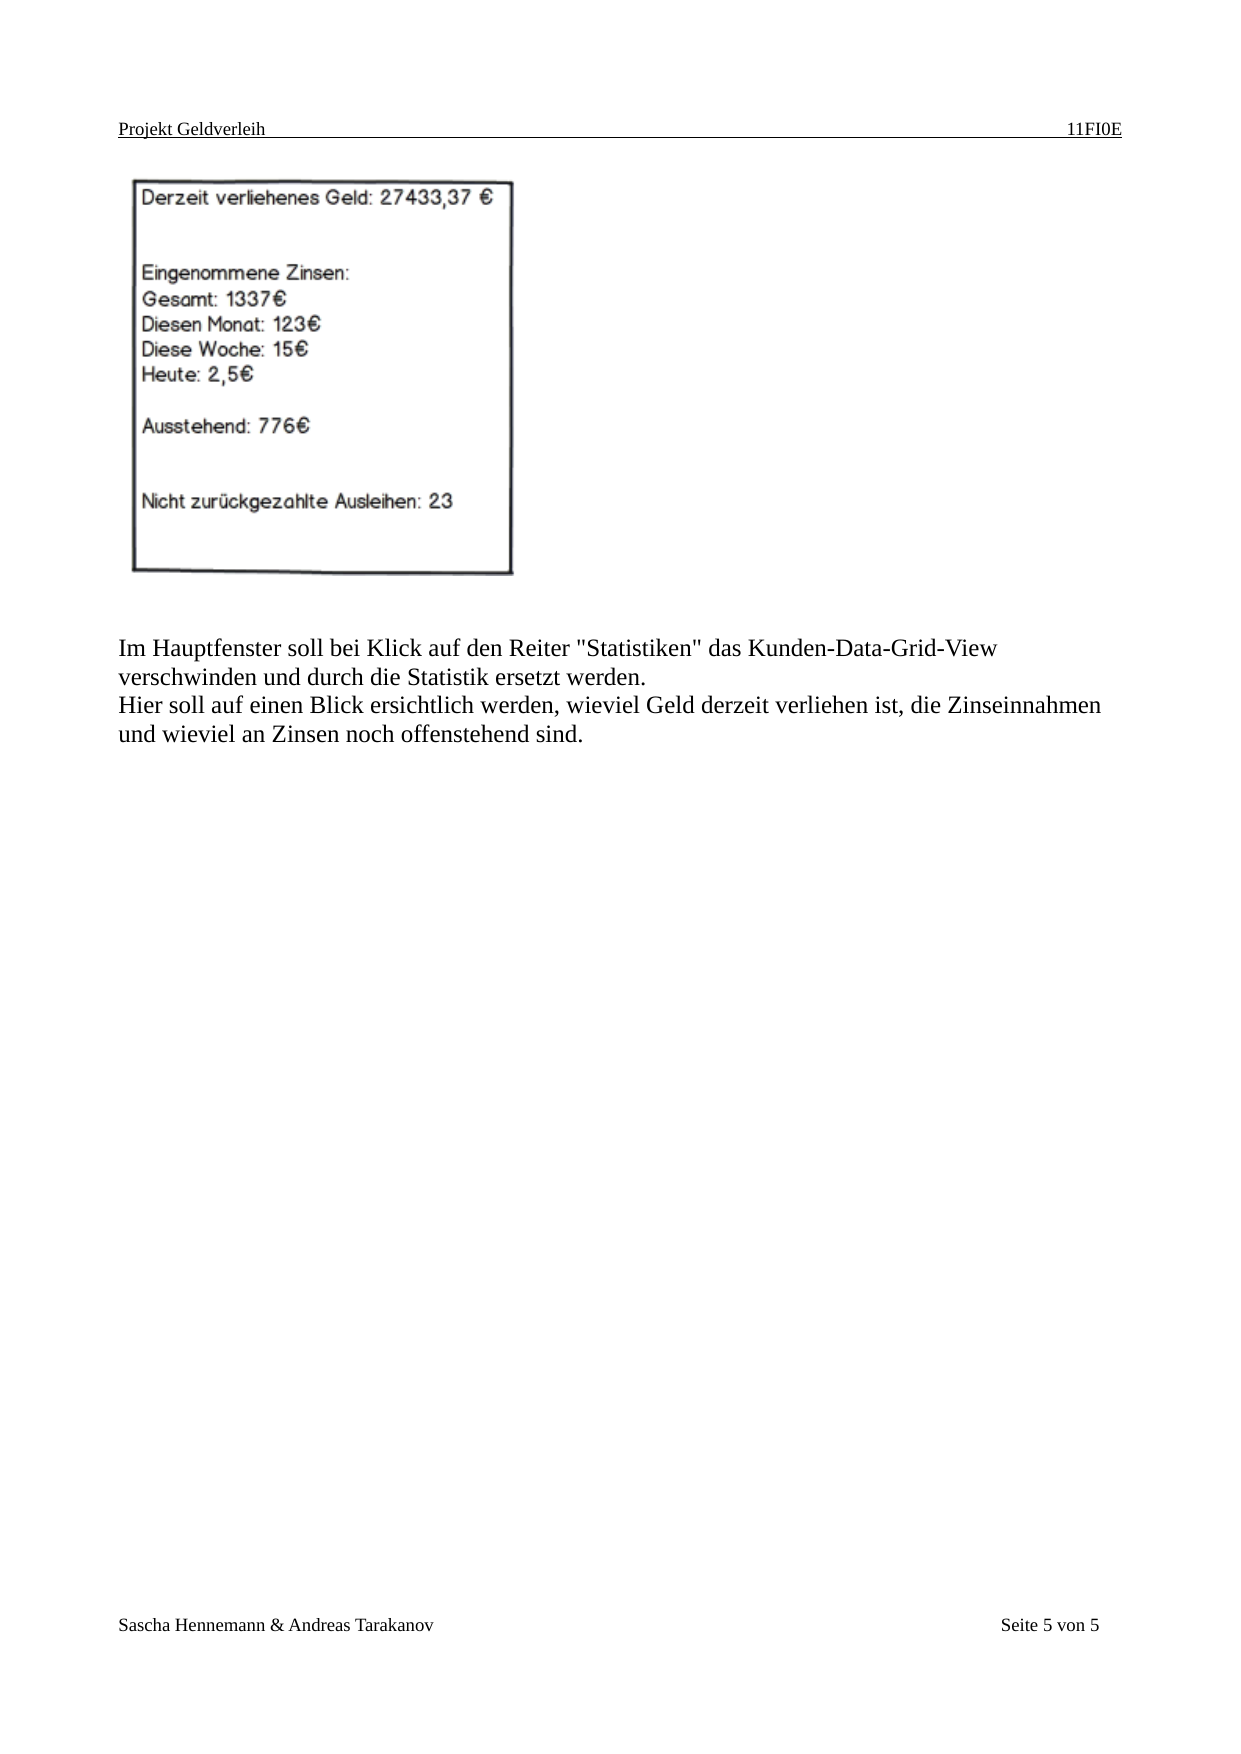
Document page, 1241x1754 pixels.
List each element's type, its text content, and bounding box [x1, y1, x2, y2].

picture [118, 169, 536, 576]
text Hier soll auf einen Blick ersichtlich werden, wieviel Geld derzeit verliehen ist, die Zinseinnahmen und wieviel an Zinsen noch offenstehend sind. [118, 690, 1122, 748]
text Im Hauptfenster soll bei Klick auf den Reiter "Statistiken" das Kunden-Data-Grid-View verschwinden und durch die Statistik ersetzt werden. [118, 633, 1122, 690]
